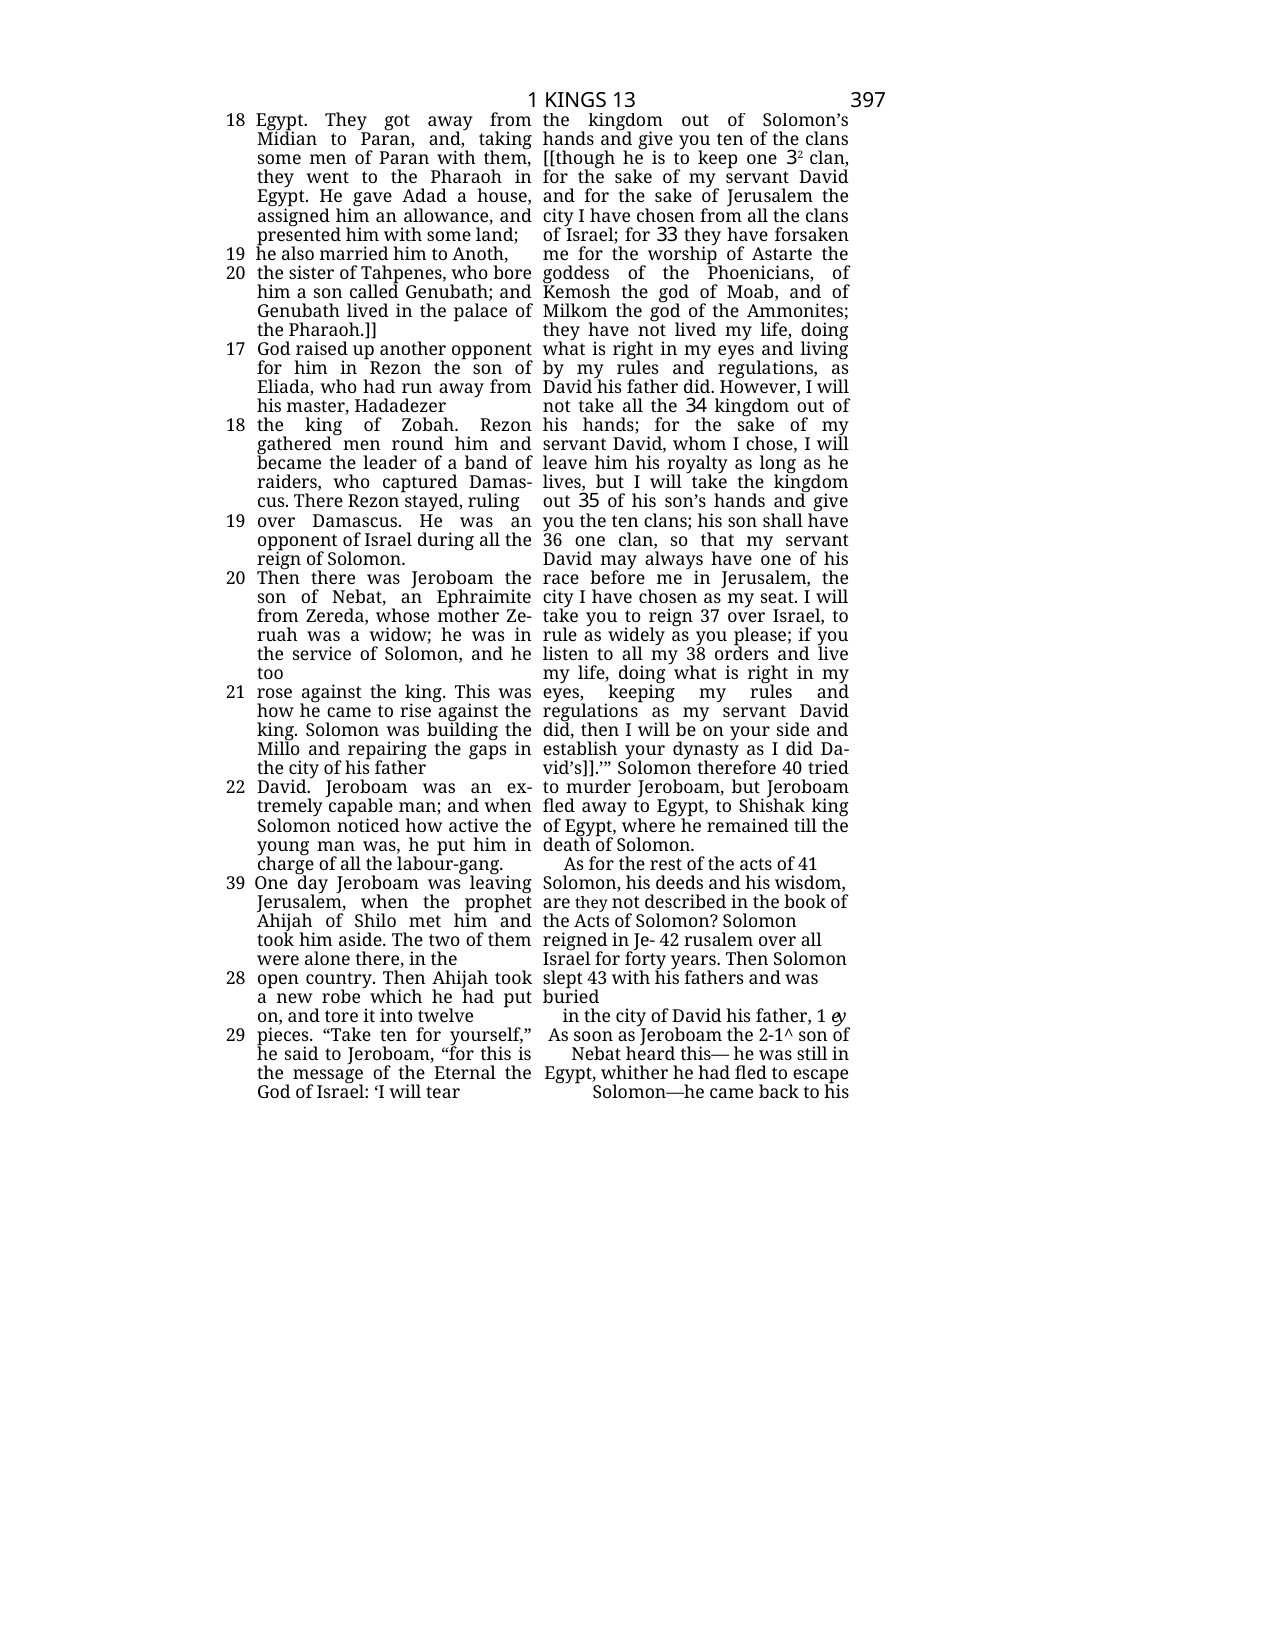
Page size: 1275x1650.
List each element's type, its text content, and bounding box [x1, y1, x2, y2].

list over Damascus. He was an opponent of Israel during all the reign of Solomon. [226, 512, 532, 569]
list open country. Then Ahijah took a new robe which he had put on, and tore it into twelve [226, 969, 532, 1026]
text As for the rest of the acts of 41 Solomon, his deeds and his wis­dom, are they not described in the book of the Acts of Solo­mon? Solomon reigned in Je- 42 rusalem over all Israel for forty years. Then Solomon slept 43 with his fathers and was buried [543, 855, 849, 1007]
list David. Jeroboam was an ex­tremely capable man; and when Solomon noticed how active the young man was, he put him in charge of all the labour-gang. [226, 779, 532, 874]
list God raised up another oppo­nent for him in Rezon the son of Eliada, who had run away from his master, Hadadezer [226, 340, 532, 416]
list rose against the king. This was how he came to rise against the king. Solomon was build­ing the Millo and repairing the gaps in the city of his father [226, 683, 532, 779]
list the king of Zobah. Rezon gathered men round him and became the leader of a band of raiders, who captured Damas­cus. There Rezon stayed, ruling [226, 416, 532, 512]
list Egypt. They got away from Midian to Paran, and, taking some men of Paran with them, they went to the Pharaoh in Egypt. He gave Adad a house, assigned him an allowance, and presented him with some land; [226, 111, 532, 245]
text the kingdom out of Solomon’s hands and give you ten of the clans [[though he is to keep one 32 clan, for the sake of my servant David and for the sake of Jeru­salem the city I have chosen from all the clans of Israel; for 33 they have forsaken me for the worship of Astarte the goddess of the Phoenicians, of Kemosh the god of Moab, and of Milkom the god of the Ammonites; they have not lived my life, doing what is right in my eyes and living by my rules and regula­tions, as David his father did. However, I will not take all the 34 kingdom out of his hands; for the sake of my servant David, whom I chose, I will leave him his royalty as long as he lives, but I will take the kingdom out 35 of his son’s hands and give you the ten clans; his son shall have 36 one clan, so that my servant David may always have one of his race before me in Jerusalem, the city I have chosen as my seat. I will take you to reign 37 over Israel, to rule as widely as you please; if you listen to all my 38 orders and live my life, doing what is right in my eyes, keeping my rules and regulations as my servant David did, then I will be on your side and establish your dynasty as I did Da­vid’s]].’” Solomon therefore 40 tried to murder Jeroboam, but Jeroboam fled away to Egypt, to Shishak king of Egypt, where he remained till the death of Solomon. [543, 113, 849, 855]
list the sister of Tahpenes, who bore him a son called Genubath; and Genubath lived in the palace of the Pharaoh.]] [226, 264, 532, 340]
text in the city of David his father, 1 ey As soon as Jeroboam the 2-1^ son of Nebat heard this— he was still in Egypt, whither he had fled to escape Solomon—he came back to his [543, 1007, 849, 1103]
text 39 One day Jeroboam was leaving Jerusalem, when the prophet Ahijah of Shilo met him and took him aside. The two of them were alone there, in the [226, 874, 532, 969]
list he also married him to Anoth, [226, 245, 532, 264]
list Then there was Jeroboam the son of Nebat, an Ephraimite from Zereda, whose mother Ze- ruah was a widow; he was in the service of Solomon, and he too [226, 569, 532, 683]
list pieces. “Take ten for yourself,” he said to Jeroboam, “for this is the message of the Eternal the God of Israel: ‘I will tear [226, 1026, 532, 1103]
